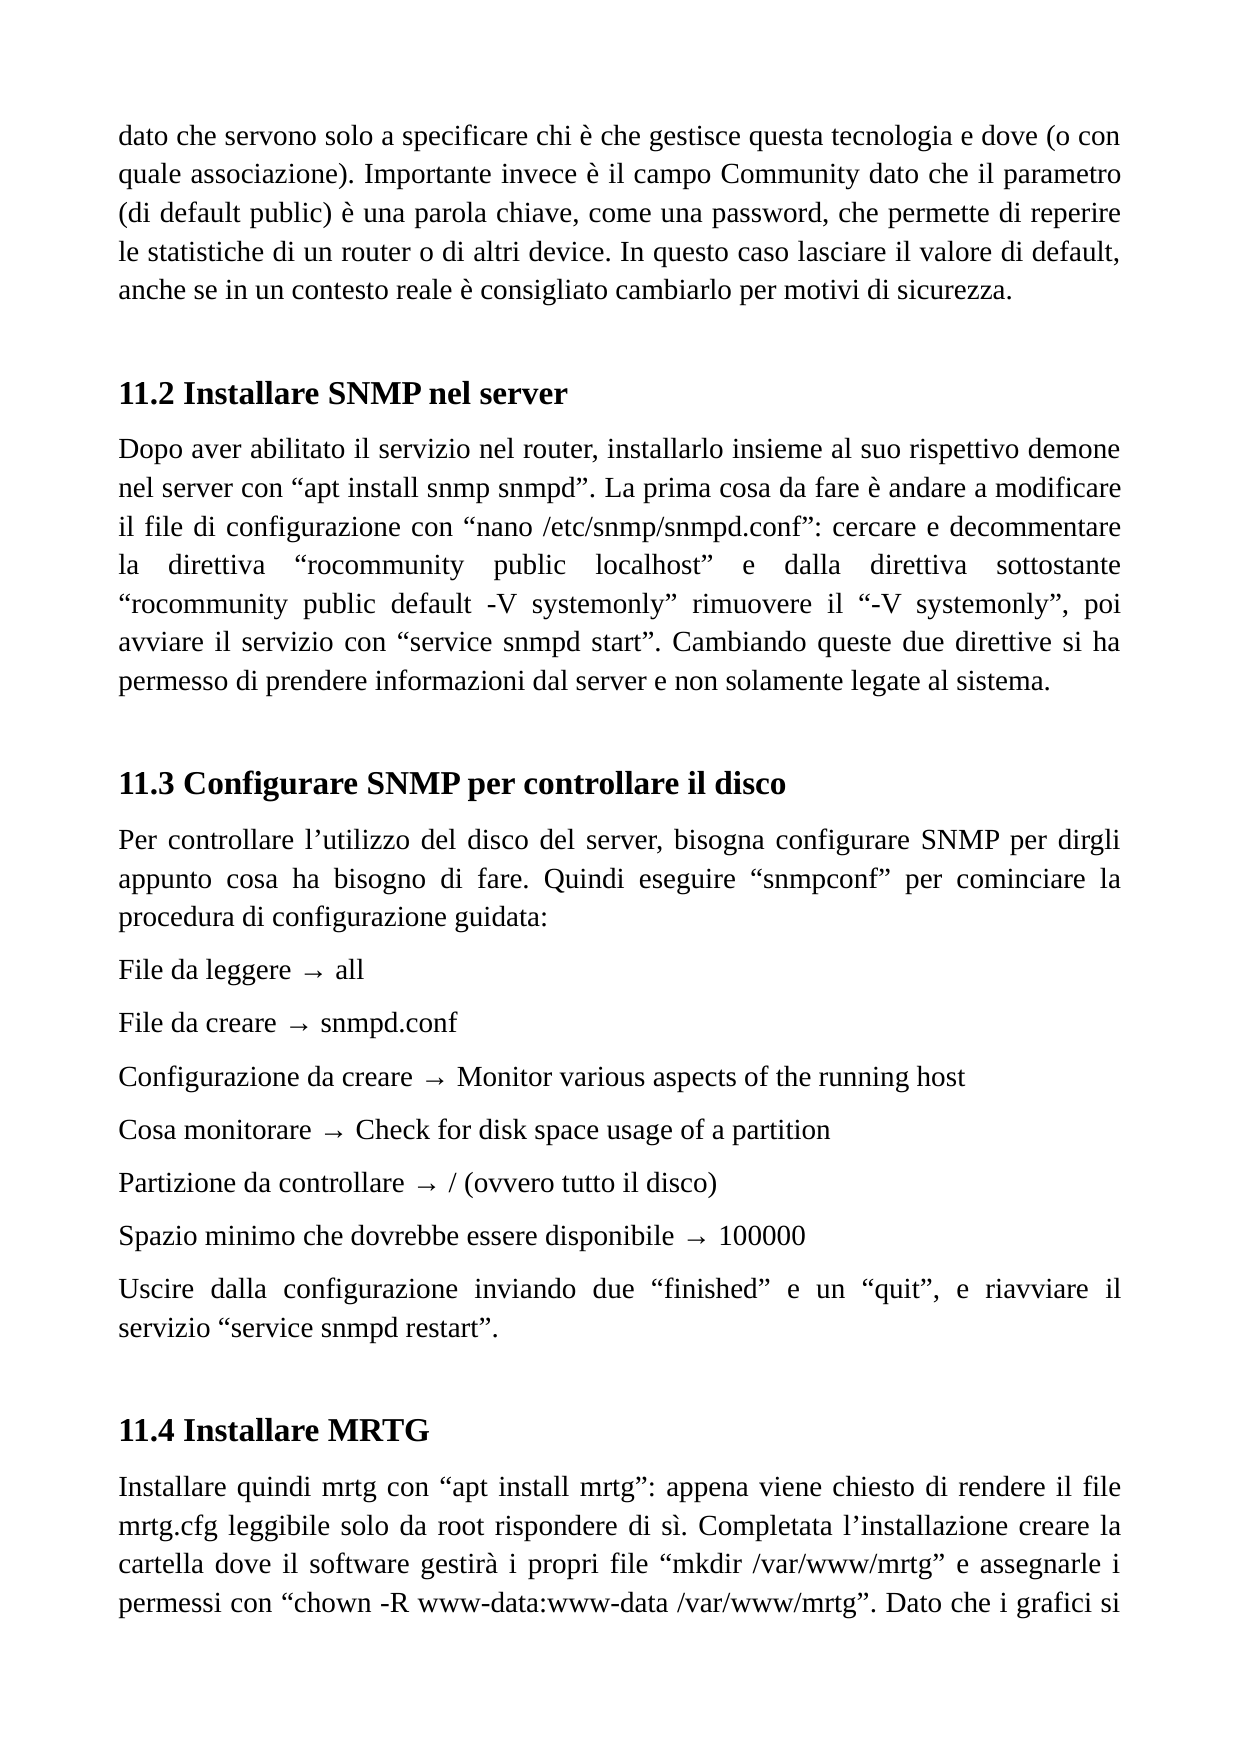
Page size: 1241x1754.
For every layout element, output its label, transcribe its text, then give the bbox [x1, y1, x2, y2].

text Cosa monitorare → Check for disk space usage of a partition [118, 1112, 1122, 1145]
text Spazio minimo che dovrebbe essere disponibile → 100000 [118, 1218, 1122, 1252]
text File da leggere → all [118, 952, 1122, 986]
text Dopo aver abilitato il servizio nel router, installarlo insieme al suo rispettivo demone nel server con “apt install snmp snmpd”. La prima cosa da fare è andare a modificare il file di configurazione con “nano /etc/snmp/snmpd.conf”: cercare e decommentare la direttiva “rocommunity public localhost” e dalla direttiva sottostante “rocommunity public default -V systemonly” rimuovere il “-V systemonly”, poi avviare il servizio con “service snmpd start”. Cambiando queste due direttive si ha permesso di prendere informazioni dal server e non solamente legate al sistema. [118, 432, 1122, 696]
text File da creare → snmpd.conf [118, 1006, 1122, 1039]
text Per controllare l’utilizzo del disco del server, bisogna configurare SNMP per dirgli appunto cosa ha bisogno di fare. Quindi eseguire “snmpconf” per cominciare la procedura di configurazione guidata: [118, 822, 1122, 933]
text dato che servono solo a specificare chi è che gestisce questa tecnologia e dove (o con quale associazione). Importante invece è il campo Community dato che il parametro (di default public) è una parola chiave, come una password, che permette di reperire le statistiche di un router o di altri device. In questo caso lasciare il valore di default, anche se in un contesto reale è consigliato cambiarlo per motivi di sicurezza. [118, 118, 1122, 306]
text Partizione da controllare → / (ovvero tutto il disco) [118, 1165, 1122, 1198]
text 11.4 Installare MRTG [118, 1411, 1122, 1449]
text 11.2 Installare SNMP nel server [118, 373, 1122, 411]
text Configurazione da creare → Monitor various aspects of the running host [118, 1059, 1122, 1092]
text Uscire dalla configurazione inviando due “finished” e un “quit”, e riavviare il servizio “service snmpd restart”. [118, 1271, 1122, 1343]
text Installare quindi mrtg con “apt install mrtg”: appena viene chiesto di rendere il file mrtg.cfg leggibile solo da root rispondere di sì. Completata l’installazione creare la cartella dove il software gestirà i propri file “mkdir /var/www/mrtg” e assegnarle i permessi con “chown -R www-data:www-data /var/www/mrtg”. Dato che i grafici si [118, 1469, 1122, 1618]
text 11.3 Configurare SNMP per controllare il disco [118, 764, 1122, 802]
